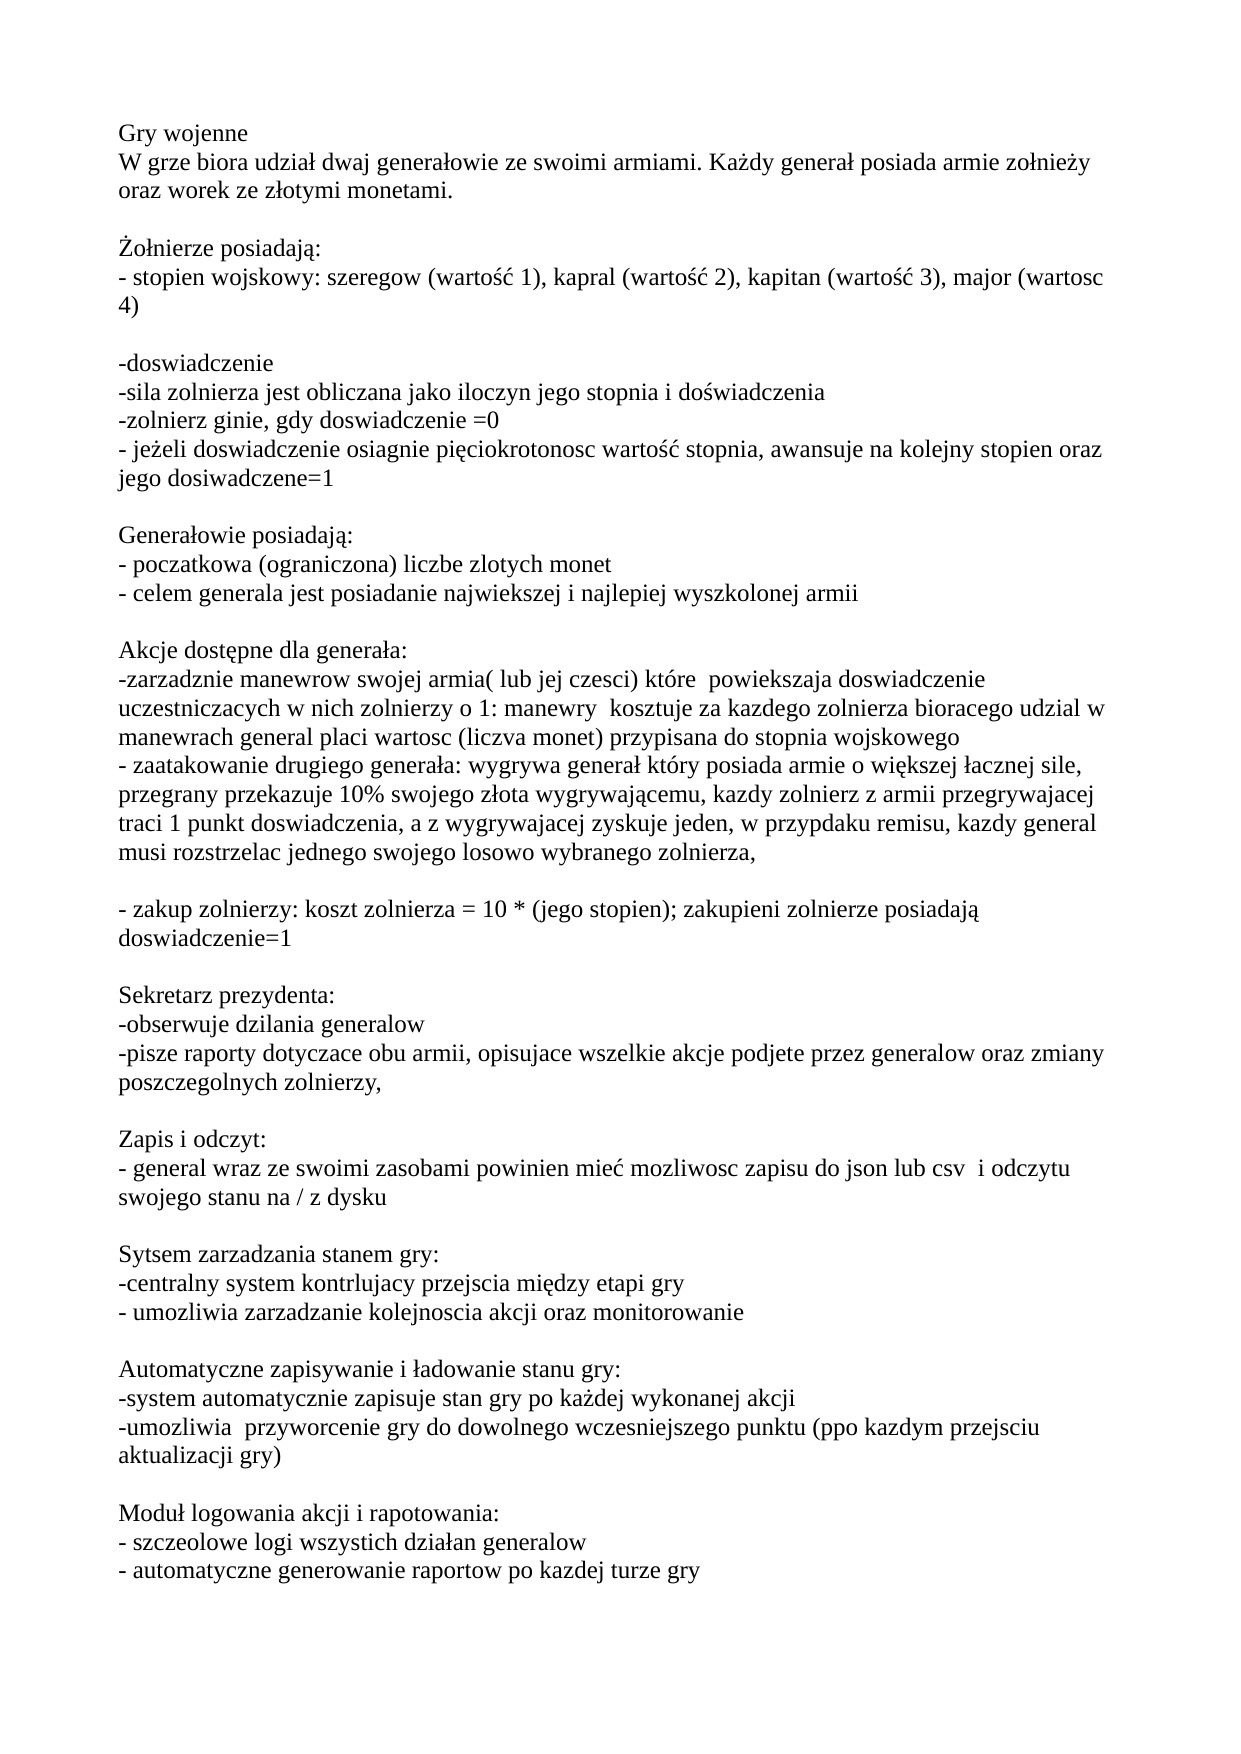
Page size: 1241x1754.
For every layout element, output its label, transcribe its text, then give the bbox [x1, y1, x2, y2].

text Gry wojenne [118, 118, 1122, 147]
text Automatyczne zapisywanie i ładowanie stanu gry: [118, 1354, 1122, 1383]
text Żołnierze posiadają: [118, 233, 1122, 262]
text - stopien wojskowy: szeregow (wartość 1), kapral (wartość 2), kapitan (wartość 3), major (wartosc 4) [118, 262, 1122, 319]
text Moduł logowania akcji i rapotowania: [118, 1498, 1122, 1527]
text - zaatakowanie drugiego generała: wygrywa generał który posiada armie o większej łacznej sile, przegrany przekazuje 10% swojego złota wygrywającemu, kazdy zolnierz z armii przegrywajacej traci 1 punkt doswiadczenia, a z wygrywajacej zyskuje jeden, w przypdaku remisu, kazdy general musi rozstrzelac jednego swojego losowo wybranego zolnierza, [118, 751, 1122, 866]
text - umozliwia zarzadzanie kolejnoscia akcji oraz monitorowanie [118, 1297, 1122, 1326]
text Sytsem zarzadzania stanem gry: [118, 1239, 1122, 1268]
text -pisze raporty dotyczace obu armii, opisujace wszelkie akcje podjete przez generalow oraz zmiany poszczegolnych zolnierzy, [118, 1038, 1122, 1096]
text Akcje dostępne dla generała: [118, 636, 1122, 664]
text -zarzadznie manewrow swojej armia( lub jej czesci) które powiekszaja doswiadczenie uczestniczacych w nich zolnierzy o 1: manewry kosztuje za kazdego zolnierza bioracego udzial w manewrach general placi wartosc (liczva monet) przypisana do stopnia wojskowego [118, 664, 1122, 751]
text Sekretarz prezydenta: [118, 981, 1122, 1009]
text -system automatycznie zapisuje stan gry po każdej wykonanej akcji [118, 1383, 1122, 1412]
text Generałowie posiadają: [118, 521, 1122, 549]
text - automatyczne generowanie raportow po kazdej turze gry [118, 1556, 1122, 1584]
text - szczeolowe logi wszystich działan generalow [118, 1527, 1122, 1556]
text Zapis i odczyt: [118, 1124, 1122, 1153]
text - jeżeli doswiadczenie osiagnie pięciokrotonosc wartość stopnia, awansuje na kolejny stopien oraz jego dosiwadczene=1 [118, 434, 1122, 492]
text - celem generala jest posiadanie najwiekszej i najlepiej wyszkolonej armii [118, 578, 1122, 607]
text -umozliwia przyworcenie gry do dowolnego wczesniejszego punktu (ppo kazdym przejsciu aktualizacji gry) [118, 1412, 1122, 1469]
text -sila zolnierza jest obliczana jako iloczyn jego stopnia i doświadczenia [118, 377, 1122, 406]
text - poczatkowa (ograniczona) liczbe zlotych monet [118, 549, 1122, 578]
text W grze biora udział dwaj generałowie ze swoimi armiami. Każdy generał posiada armie zołnieży oraz worek ze złotymi monetami. [118, 147, 1122, 204]
text - general wraz ze swoimi zasobami powinien mieć mozliwosc zapisu do json lub csv i odczytu swojego stanu na / z dysku [118, 1153, 1122, 1211]
text -doswiadczenie [118, 348, 1122, 377]
text -obserwuje dzilania generalow [118, 1009, 1122, 1038]
text -centralny system kontrlujacy przejscia między etapi gry [118, 1268, 1122, 1297]
text - zakup zolnierzy: koszt zolnierza = 10 * (jego stopien); zakupieni zolnierze posiadają doswiadczenie=1 [118, 894, 1122, 952]
text -zolnierz ginie, gdy doswiadczenie =0 [118, 406, 1122, 434]
